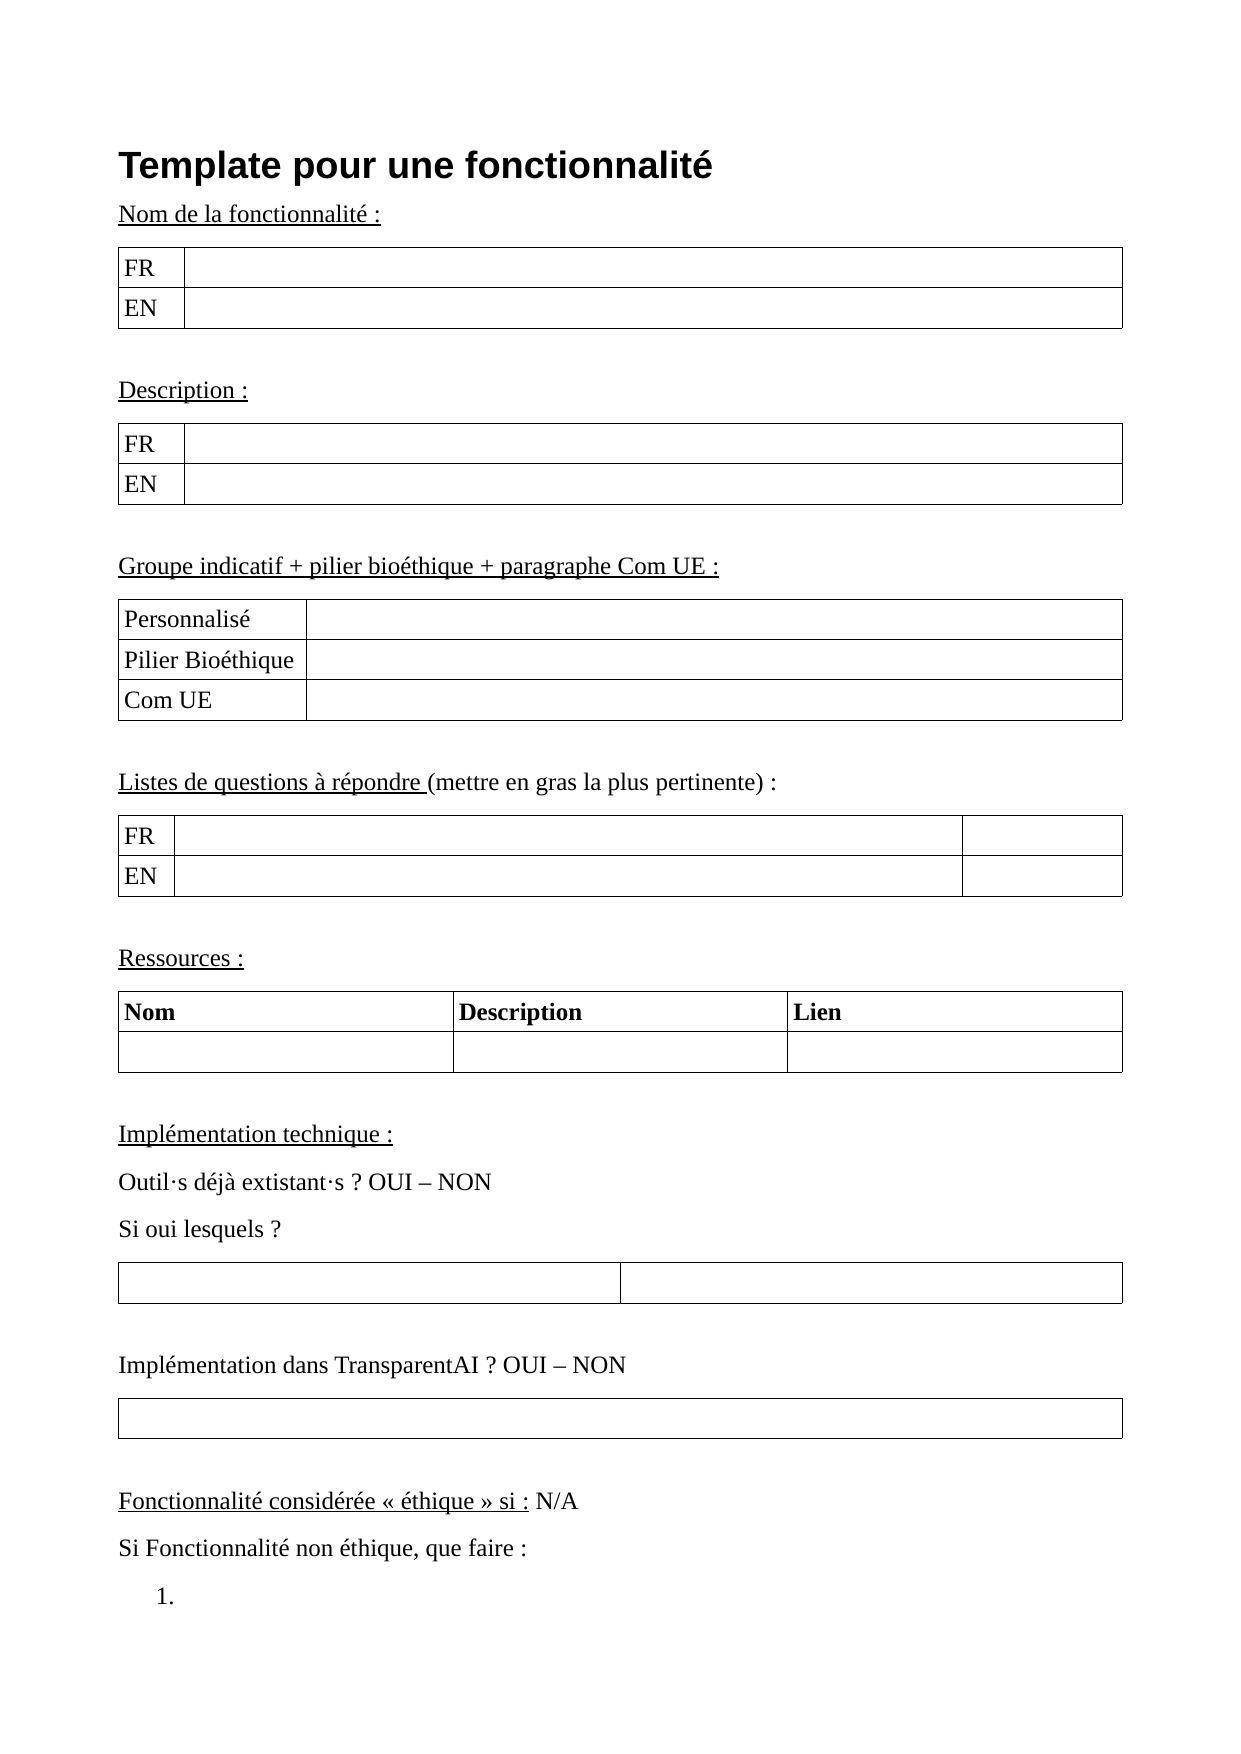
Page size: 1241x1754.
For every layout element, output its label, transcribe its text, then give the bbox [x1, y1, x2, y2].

text Fonctionnalité considérée « éthique » si : N/A [118, 1486, 1122, 1514]
table_header [621, 1263, 1122, 1302]
table_header FR [119, 424, 184, 463]
table_cell [119, 1032, 453, 1072]
text Description : [118, 375, 1122, 404]
table_cell EN [119, 856, 174, 896]
text Si oui lesquels ? [118, 1214, 1122, 1243]
table_header FR [119, 248, 184, 287]
text Ressources : [118, 943, 1122, 972]
table_header [307, 600, 1122, 639]
text Nom de la fonctionnalité : [118, 199, 1122, 228]
table_cell Pilier Bioéthique [119, 640, 306, 679]
table_header Lien [788, 992, 1122, 1031]
table_header [185, 424, 1122, 463]
table_cell EN [119, 288, 184, 327]
table_cell [185, 288, 1122, 327]
text Si Fonctionnalité non éthique, que faire : [118, 1533, 1122, 1562]
table_cell [307, 680, 1122, 720]
table_cell Com UE [119, 680, 306, 720]
table_header [119, 1399, 1122, 1438]
table_header [175, 816, 962, 855]
table_header [119, 1263, 620, 1302]
text Groupe indicatif + pilier bioéthique + paragraphe Com UE : [118, 551, 1122, 580]
text Outil·s déjà extistant·s ? OUI – NON [118, 1167, 1122, 1196]
table_header Description [454, 992, 787, 1031]
table_header FR [119, 816, 174, 855]
table_cell [454, 1032, 787, 1072]
table_cell [307, 640, 1122, 679]
table_cell [185, 464, 1122, 503]
table_header Nom [119, 992, 453, 1031]
text Listes de questions à répondre (mettre en gras la plus pertinente) : [118, 767, 1122, 796]
table_header [185, 248, 1122, 287]
text Implémentation dans TransparentAI ? OUI – NON [118, 1350, 1122, 1379]
text Implémentation technique : [118, 1119, 1122, 1148]
table_cell [175, 856, 962, 896]
table_header [963, 816, 1122, 855]
table_cell [963, 856, 1122, 896]
table_cell [788, 1032, 1122, 1072]
subtitle Template pour une fonctionnalité [118, 143, 1122, 187]
table_header Personnalisé [119, 600, 306, 639]
table_cell EN [119, 464, 184, 503]
